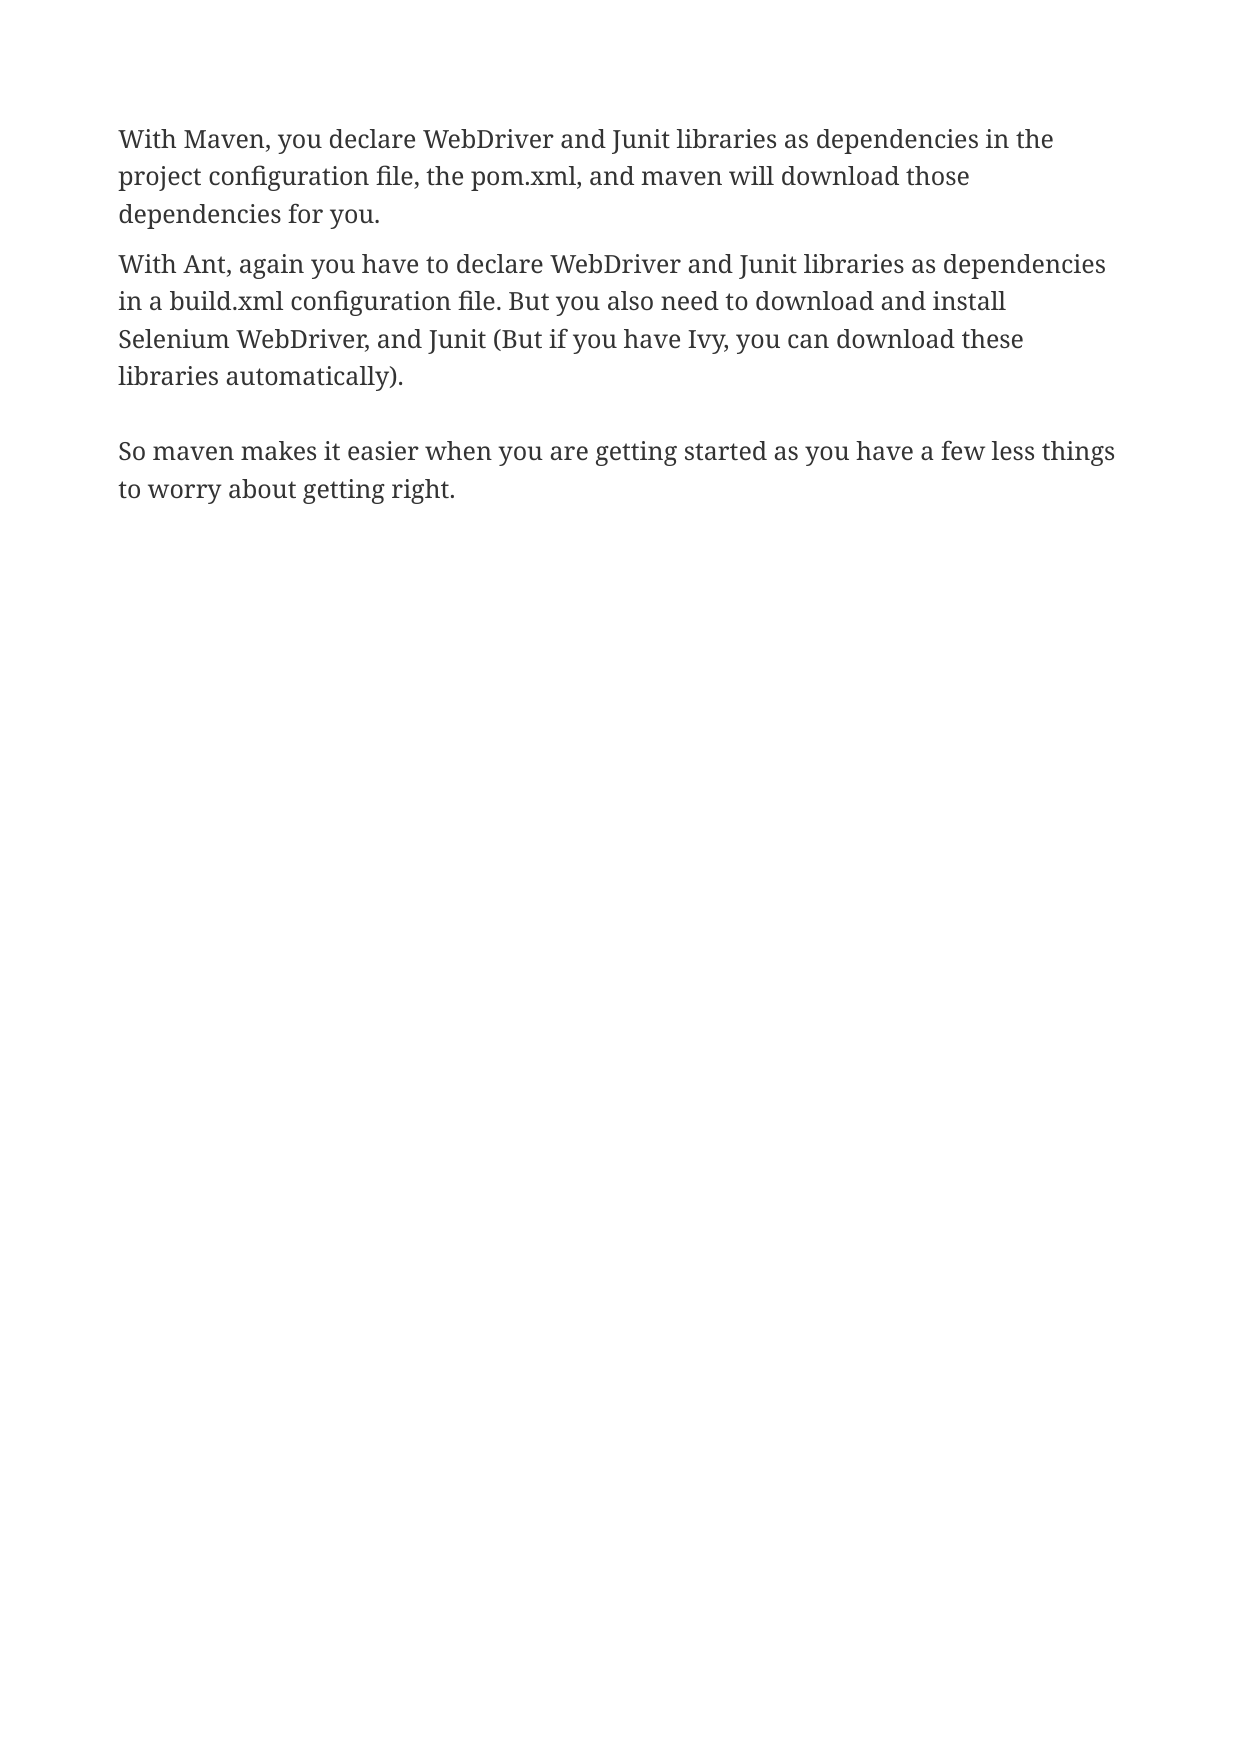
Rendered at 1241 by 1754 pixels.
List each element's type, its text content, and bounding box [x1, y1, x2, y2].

text With Maven, you declare WebDriver and Junit libraries as dependencies in the project configuration file, the pom.xml, and maven will download those dependencies for you. [118, 118, 1122, 231]
text So maven makes it easier when you are getting started as you have a few less things to worry about getting right. [118, 431, 1122, 506]
text With Ant, again you have to declare WebDriver and Junit libraries as dependencies in a build.xml configuration file. But you also need to download and install Selenium WebDriver, and Junit (But if you have Ivy, you can download these libraries automatically). [118, 243, 1122, 393]
